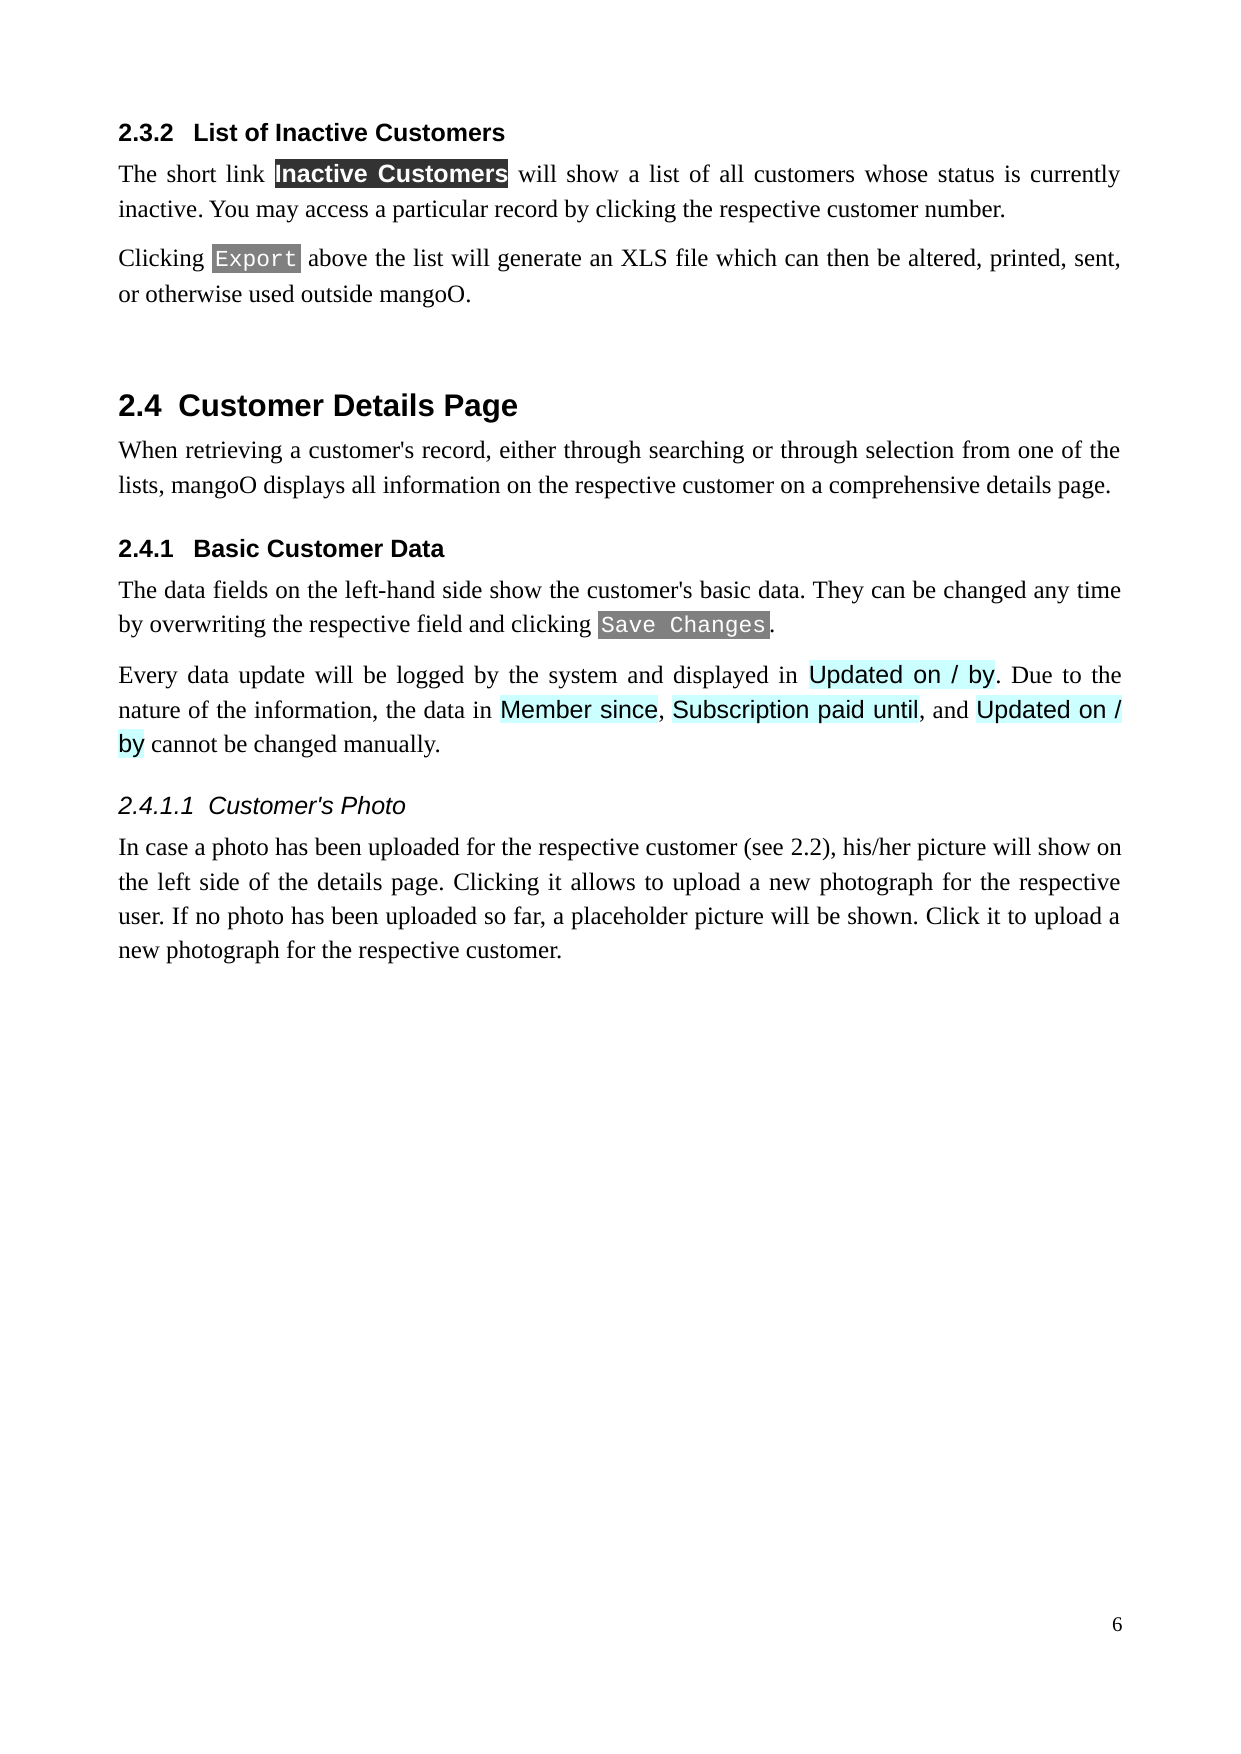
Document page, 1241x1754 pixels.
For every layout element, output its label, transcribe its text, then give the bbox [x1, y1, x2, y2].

subtitle Customer's Photo [118, 791, 1122, 820]
text The short link Inactive Customers will show a list of all customers whose status is currently inactive. You may access a particular record by clicking the respective customer number. [118, 159, 1122, 223]
text In case a photo has been uploaded for the respective customer (see 2.2), his/her picture will show on the left side of the details page. Clicking it allows to upload a new photograph for the respective user. If no photo has been uploaded so far, a placeholder picture will be shown. Click it to upload a new photograph for the respective customer. [118, 832, 1122, 964]
text The data fields on the left-hand side show the customer's basic data. They can be changed any time by overwriting the respective field and clicking Save Changes. [118, 575, 1122, 639]
text When retrieving a customer's record, either through searching or through selection from one of the lists, mangoO displays all information on the respective customer on a comprehensive details page. [118, 435, 1122, 499]
subtitle Basic Customer Data [118, 533, 1122, 562]
subtitle Customer Details Page [118, 387, 1122, 423]
text Every data update will be logged by the system and displayed in Updated on / by. Due to the nature of the information, the data in Member since, Subscription paid until, and Updated on / by cannot be changed manually. [118, 660, 1122, 758]
subtitle List of Inactive Customers [118, 118, 1122, 147]
text Clicking Export above the list will generate an XLS file which can then be altered, printed, sent, or otherwise used outside mangoO. [118, 243, 1122, 308]
